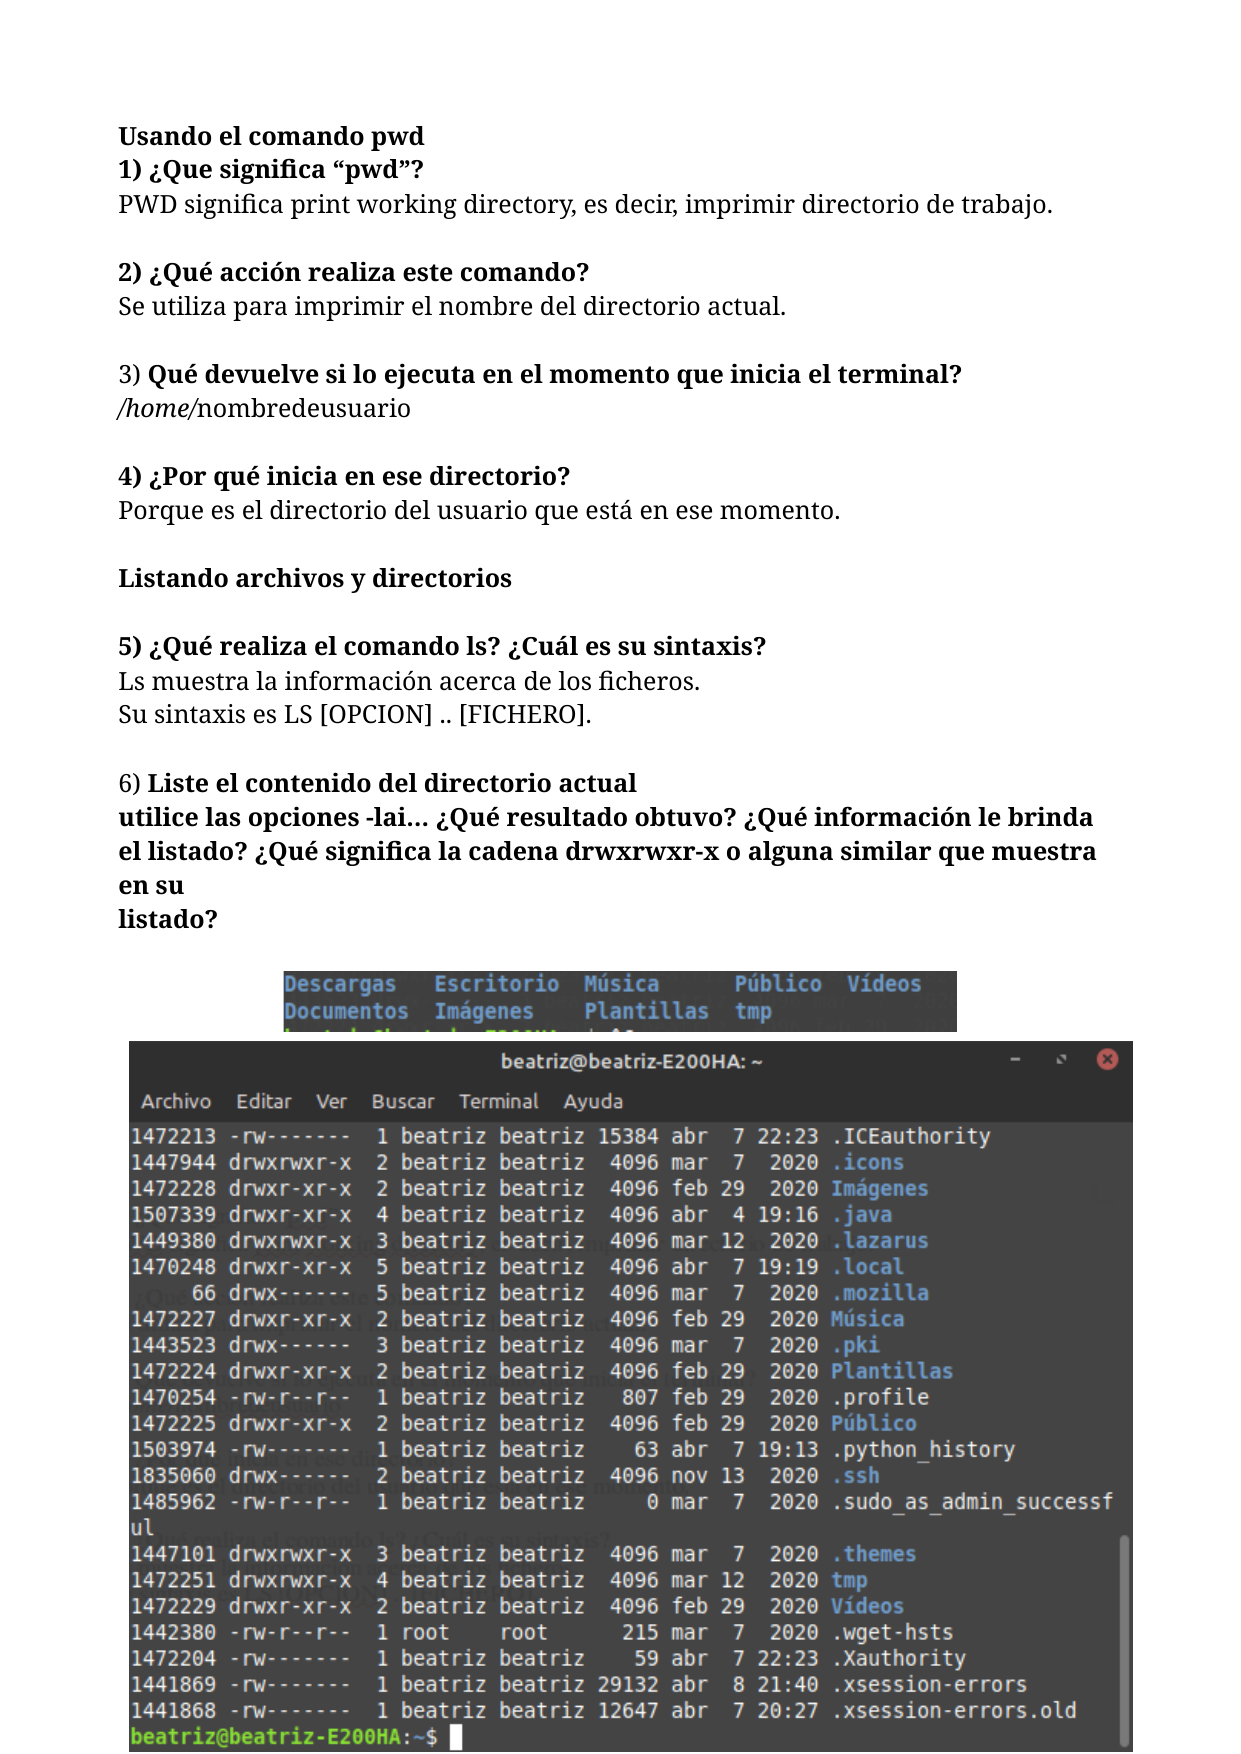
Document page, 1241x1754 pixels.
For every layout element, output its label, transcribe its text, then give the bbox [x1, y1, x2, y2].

text utilice las opciones -lai… ¿Qué resultado obtuvo? ¿Qué información le brinda [118, 799, 1122, 833]
text Porque es el directorio del usuario que está en ese momento. [118, 493, 1122, 527]
text 6) Liste el contenido del directorio actual [118, 765, 1122, 799]
text PWD significa print working directory, es decir, imprimir directorio de trabajo. [118, 186, 1122, 220]
text el listado? ¿Qué significa la cadena drwxrwxr-x o alguna similar que muestra en su [118, 833, 1122, 902]
text 2) ¿Qué acción realiza este comando? [118, 254, 1122, 288]
text 3) Qué devuelve si lo ejecuta en el momento que inicia el terminal? [118, 357, 1122, 391]
text Se utiliza para imprimir el nombre del directorio actual. [118, 288, 1122, 322]
text Ls muestra la información acerca de los ficheros. [118, 663, 1122, 697]
text 1) ¿Que significa “pwd”? [118, 152, 1122, 186]
text 4) ¿Por qué inicia en ese directorio? [118, 459, 1122, 493]
text Su sintaxis es LS [OPCION] .. [FICHERO]. [118, 697, 1122, 731]
text Listando archivos y directorios [118, 561, 1122, 595]
text 5) ¿Qué realiza el comando ls? ¿Cuál es su sintaxis? [118, 629, 1122, 663]
text Usando el comando pwd [118, 118, 1122, 152]
text listado? [118, 902, 1122, 936]
text /home/nombredeusuario [118, 391, 1122, 425]
